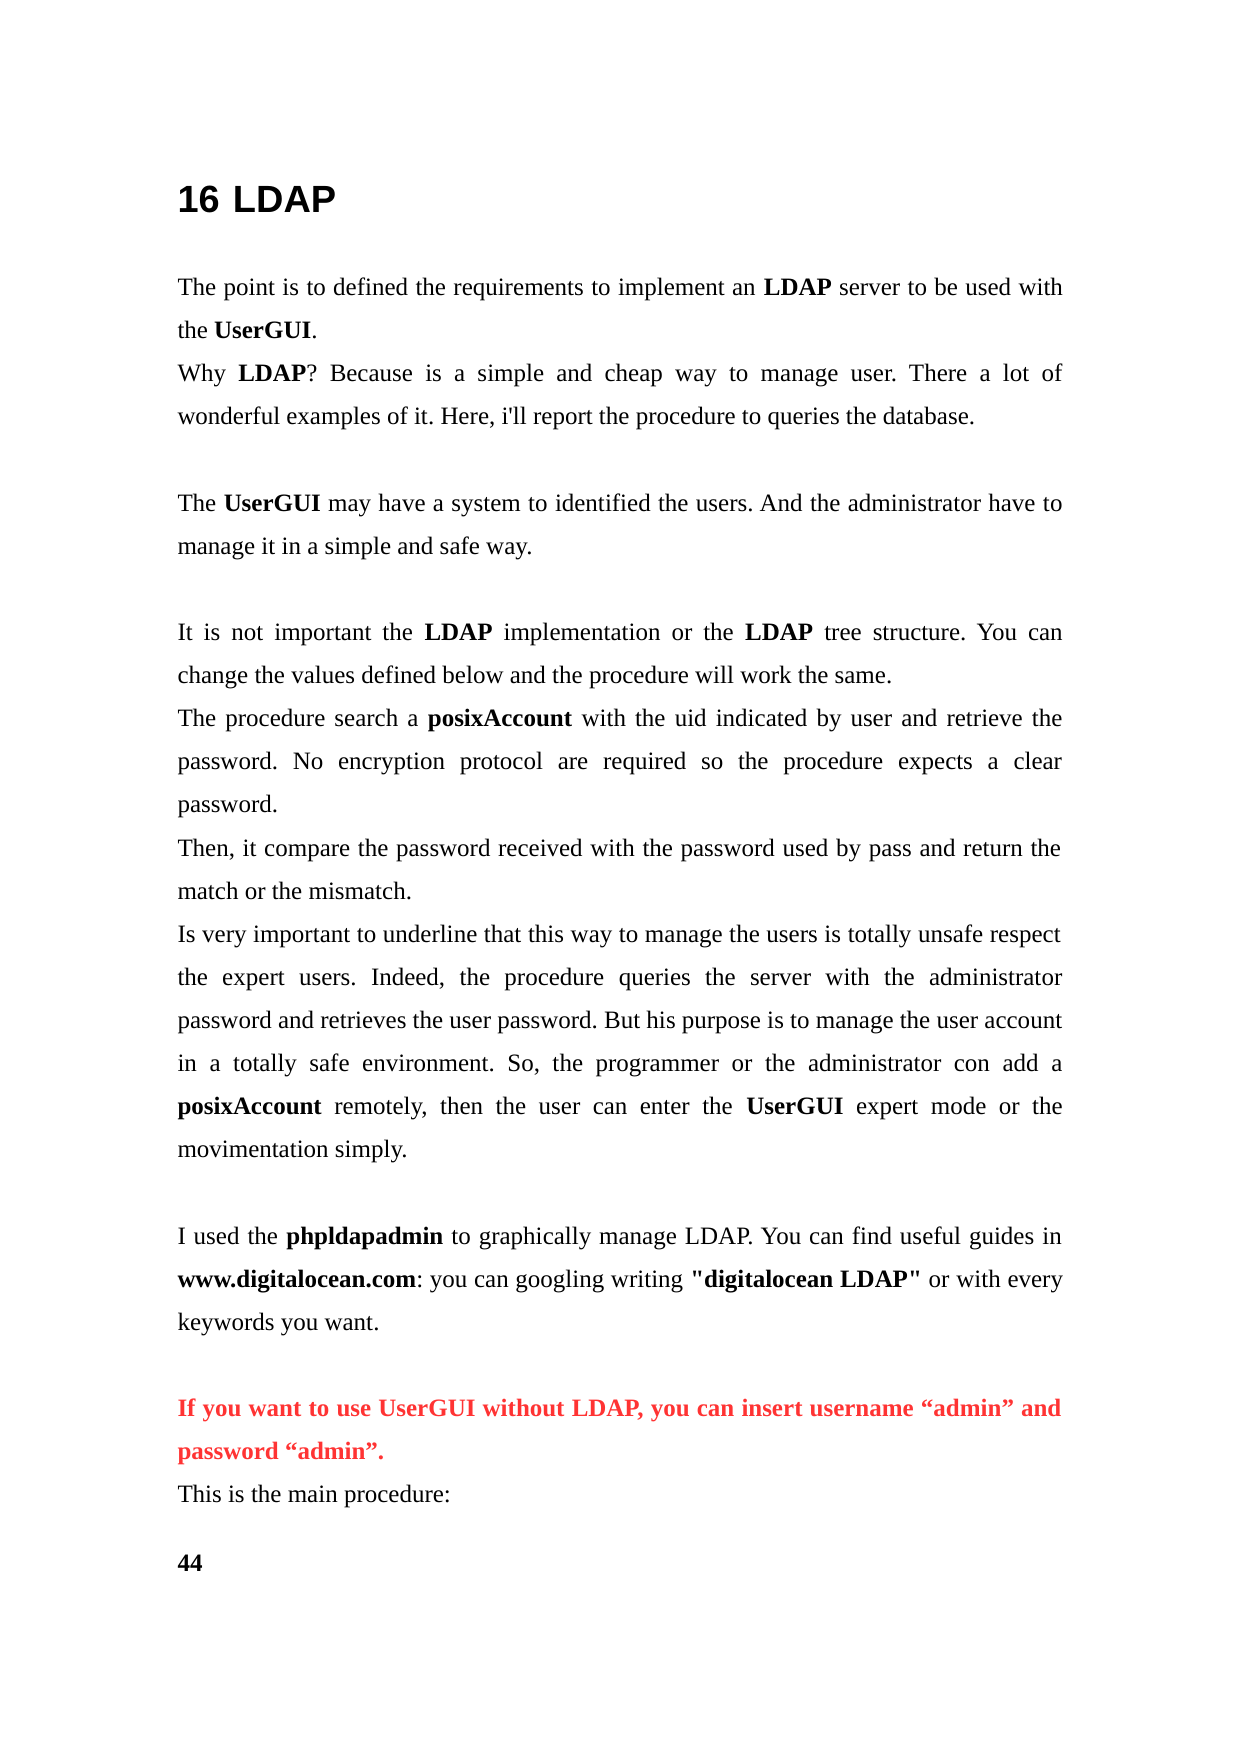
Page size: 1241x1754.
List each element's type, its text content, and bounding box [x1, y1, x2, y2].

text Is very important to underline that this way to manage the users is totally unsafe respect the expert users. Indeed, the procedure queries the server with the administrator password and retrieves the user password. But his purpose is to manage the user account in a totally safe environment. So, the programmer or the administrator con add a posixAccount remotely, then the user can enter the UserGUI expert mode or the movimentation simply. [177, 919, 1063, 1163]
subtitle LDAP [177, 177, 1063, 221]
text The procedure search a posixAccount with the uid indicated by user and retrieve the password. No encryption protocol are required so the procedure expects a clear password. [177, 703, 1063, 818]
text Why LDAP? Because is a simple and cheap way to manage user. There a lot of wonderful examples of it. Here, i'll report the procedure to queries the database. [177, 358, 1063, 430]
text If you want to use UserGUI without LDAP, you can insert username “admin” and password “admin”. [177, 1393, 1063, 1465]
text I used the phpldapadmin to graphically manage LDAP. You can find useful guides in www.digitalocean.com: you can googling writing "digitalocean LDAP" or with every keywords you want. [177, 1221, 1063, 1336]
text This is the main procedure: [177, 1479, 1063, 1508]
text Then, it compare the password received with the password used by pass and return the match or the mismatch. [177, 833, 1063, 904]
text The point is to defined the requirements to implement an LDAP server to be used with the UserGUI. [177, 272, 1063, 344]
text It is not important the LDAP implementation or the LDAP tree structure. You can change the values defined below and the procedure will work the same. [177, 617, 1063, 689]
text The UserGUI may have a system to identified the users. And the administrator have to manage it in a simple and safe way. [177, 488, 1063, 559]
